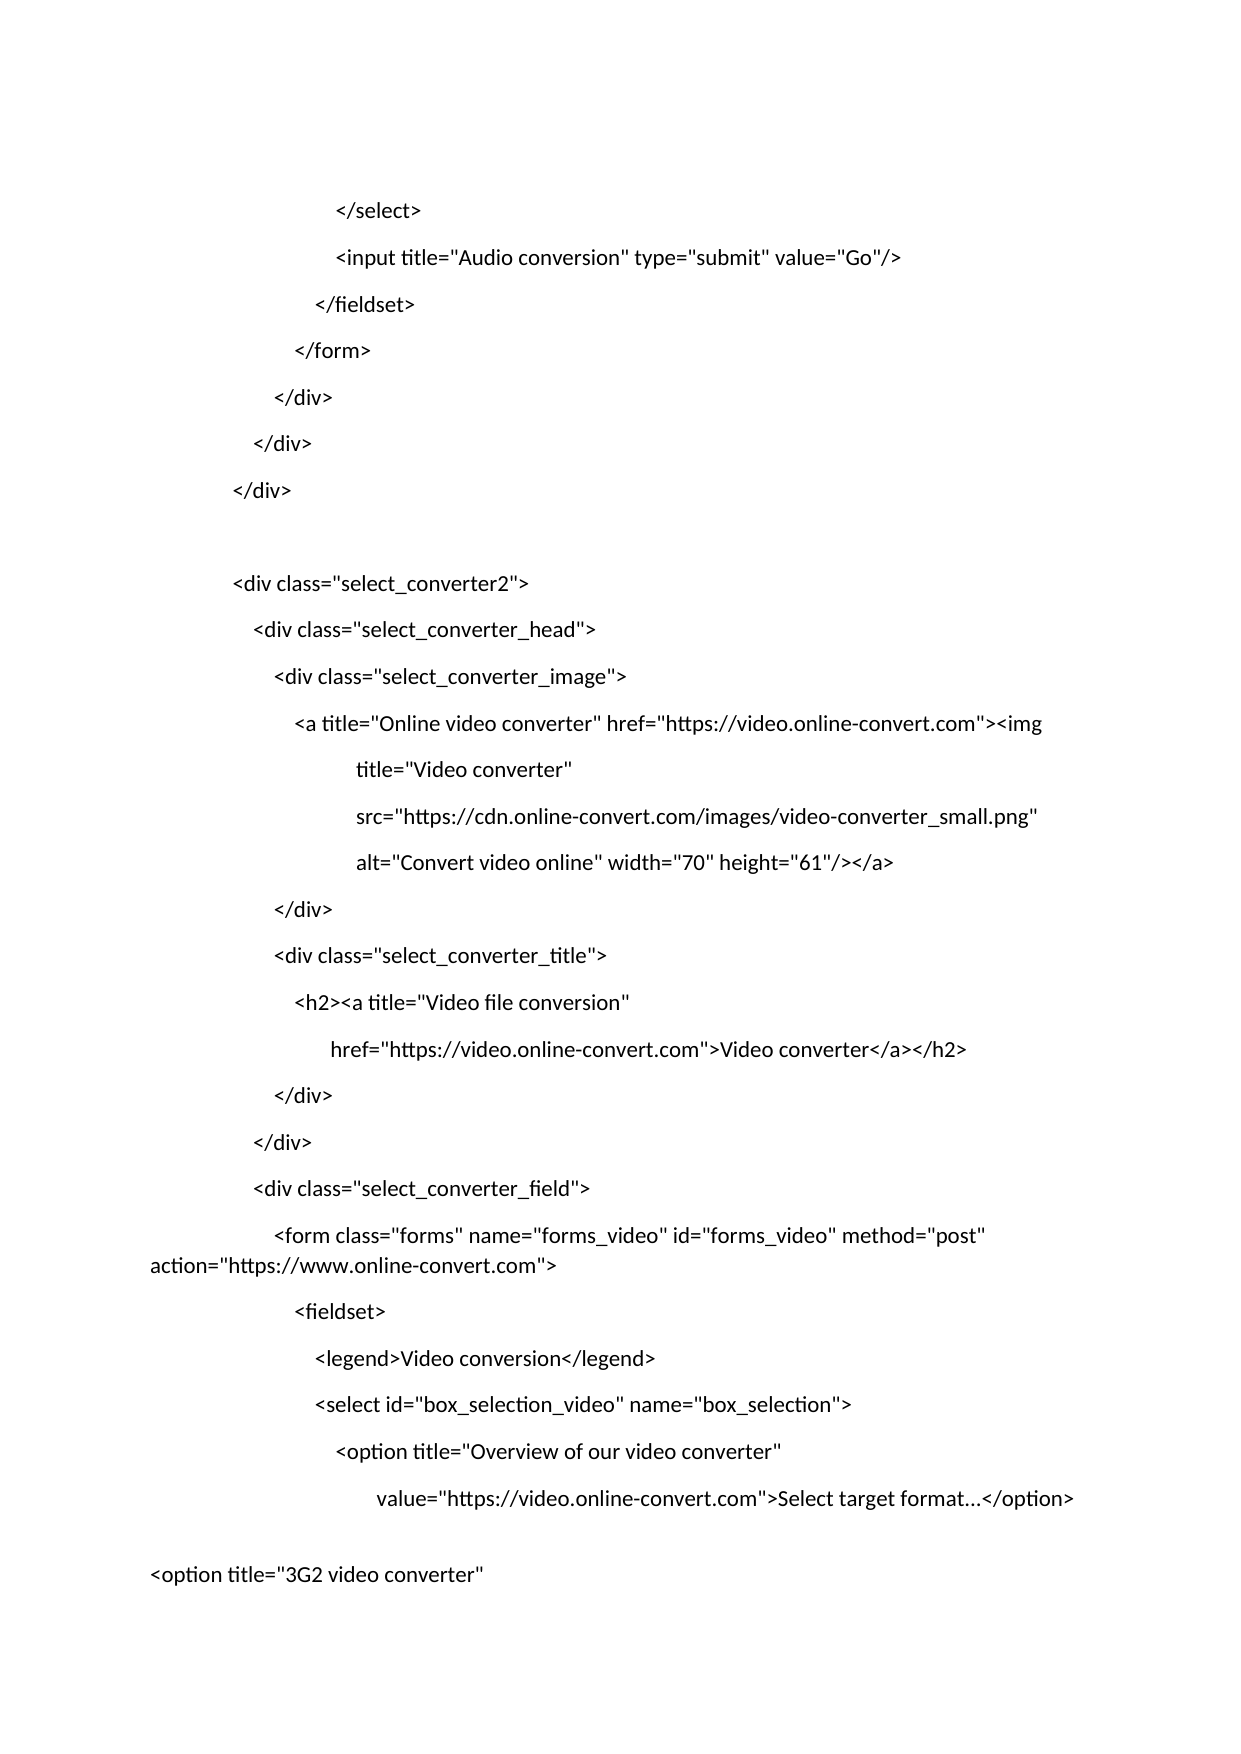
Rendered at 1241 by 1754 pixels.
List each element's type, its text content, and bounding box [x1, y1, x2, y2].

text <legend>Video conversion</legend> [150, 1344, 1090, 1372]
text <select id="box_selection_video" name="box_selection"> [150, 1391, 1090, 1418]
text <form class="forms" name="forms_video" id="forms_video" method="post" action="https://www.online-convert.com"> [150, 1221, 1090, 1279]
text <div class="select_converter2"> [150, 569, 1090, 597]
text <div class="select_converter_head"> [150, 616, 1090, 644]
text </div> [150, 429, 1090, 457]
text <h2><a title="Video file conversion" [150, 988, 1090, 1016]
text href="https://video.online-convert.com">Video converter</a></h2> [150, 1035, 1090, 1063]
text value="https://video.online-convert.com">Select target format...</option> [150, 1484, 1090, 1512]
text src="https://cdn.online-convert.com/images/video-converter_small.png" [150, 802, 1090, 830]
text <div class="select_converter_image"> [150, 662, 1090, 690]
text <fieldset> [150, 1297, 1090, 1325]
text </div> [150, 895, 1090, 923]
text <div class="select_converter_field"> [150, 1174, 1090, 1202]
text alt="Convert video online" width="70" height="61"/></a> [150, 848, 1090, 876]
text </div> [150, 1081, 1090, 1109]
text </div> [150, 383, 1090, 411]
text </fieldset> [150, 290, 1090, 318]
text </div> [150, 476, 1090, 504]
text title="Video converter" [150, 755, 1090, 783]
text <a title="Online video converter" href="https://video.online-convert.com"><img [150, 709, 1090, 737]
text <option title="Overview of our video converter" [150, 1437, 1090, 1465]
text <input title="Audio conversion" type="submit" value="Go"/> [150, 243, 1090, 271]
text </div> [150, 1128, 1090, 1156]
text <div class="select_converter_title"> [150, 942, 1090, 969]
text <option title="3G2 video converter" [150, 1530, 1090, 1588]
text </select> [150, 197, 1090, 224]
text </form> [150, 336, 1090, 364]
